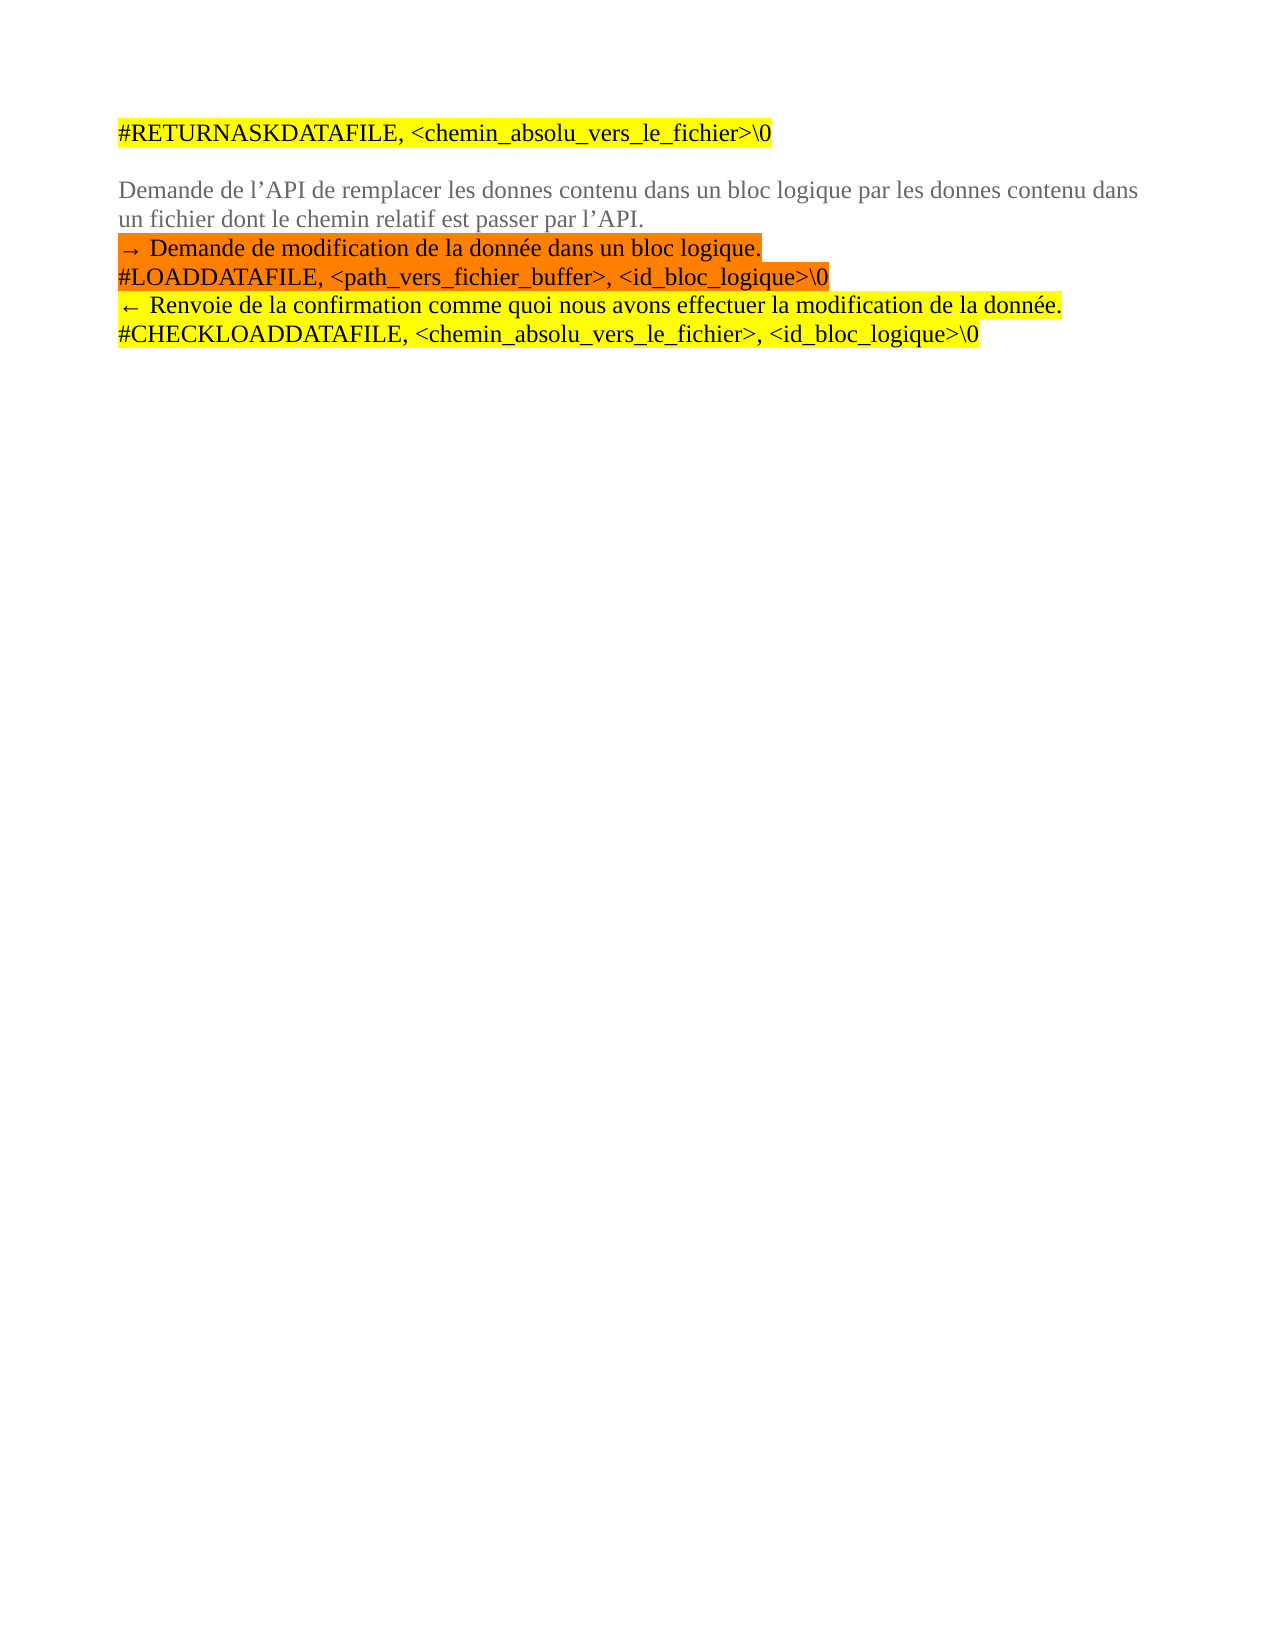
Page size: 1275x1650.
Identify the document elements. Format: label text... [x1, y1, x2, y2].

text ← Renvoie de la confirmation comme quoi nous avons effectuer la modification de la donnée. [118, 291, 1157, 319]
text Demande de l’API de remplacer les donnes contenu dans un bloc logique par les donnes contenu dans un fichier dont le chemin relatif est passer par l’API. [118, 176, 1157, 233]
text #LOADDATAFILE, <path_vers_fichier_buffer>, <id_bloc_logique>\0 [118, 262, 1157, 291]
text #RETURNASKDATAFILE, <chemin_absolu_vers_le_fichier>\0 [118, 118, 1157, 147]
text → Demande de modification de la donnée dans un bloc logique. [118, 233, 1157, 262]
text #CHECKLOADDATAFILE, <chemin_absolu_vers_le_fichier>, <id_bloc_logique>\0 [118, 319, 1157, 348]
